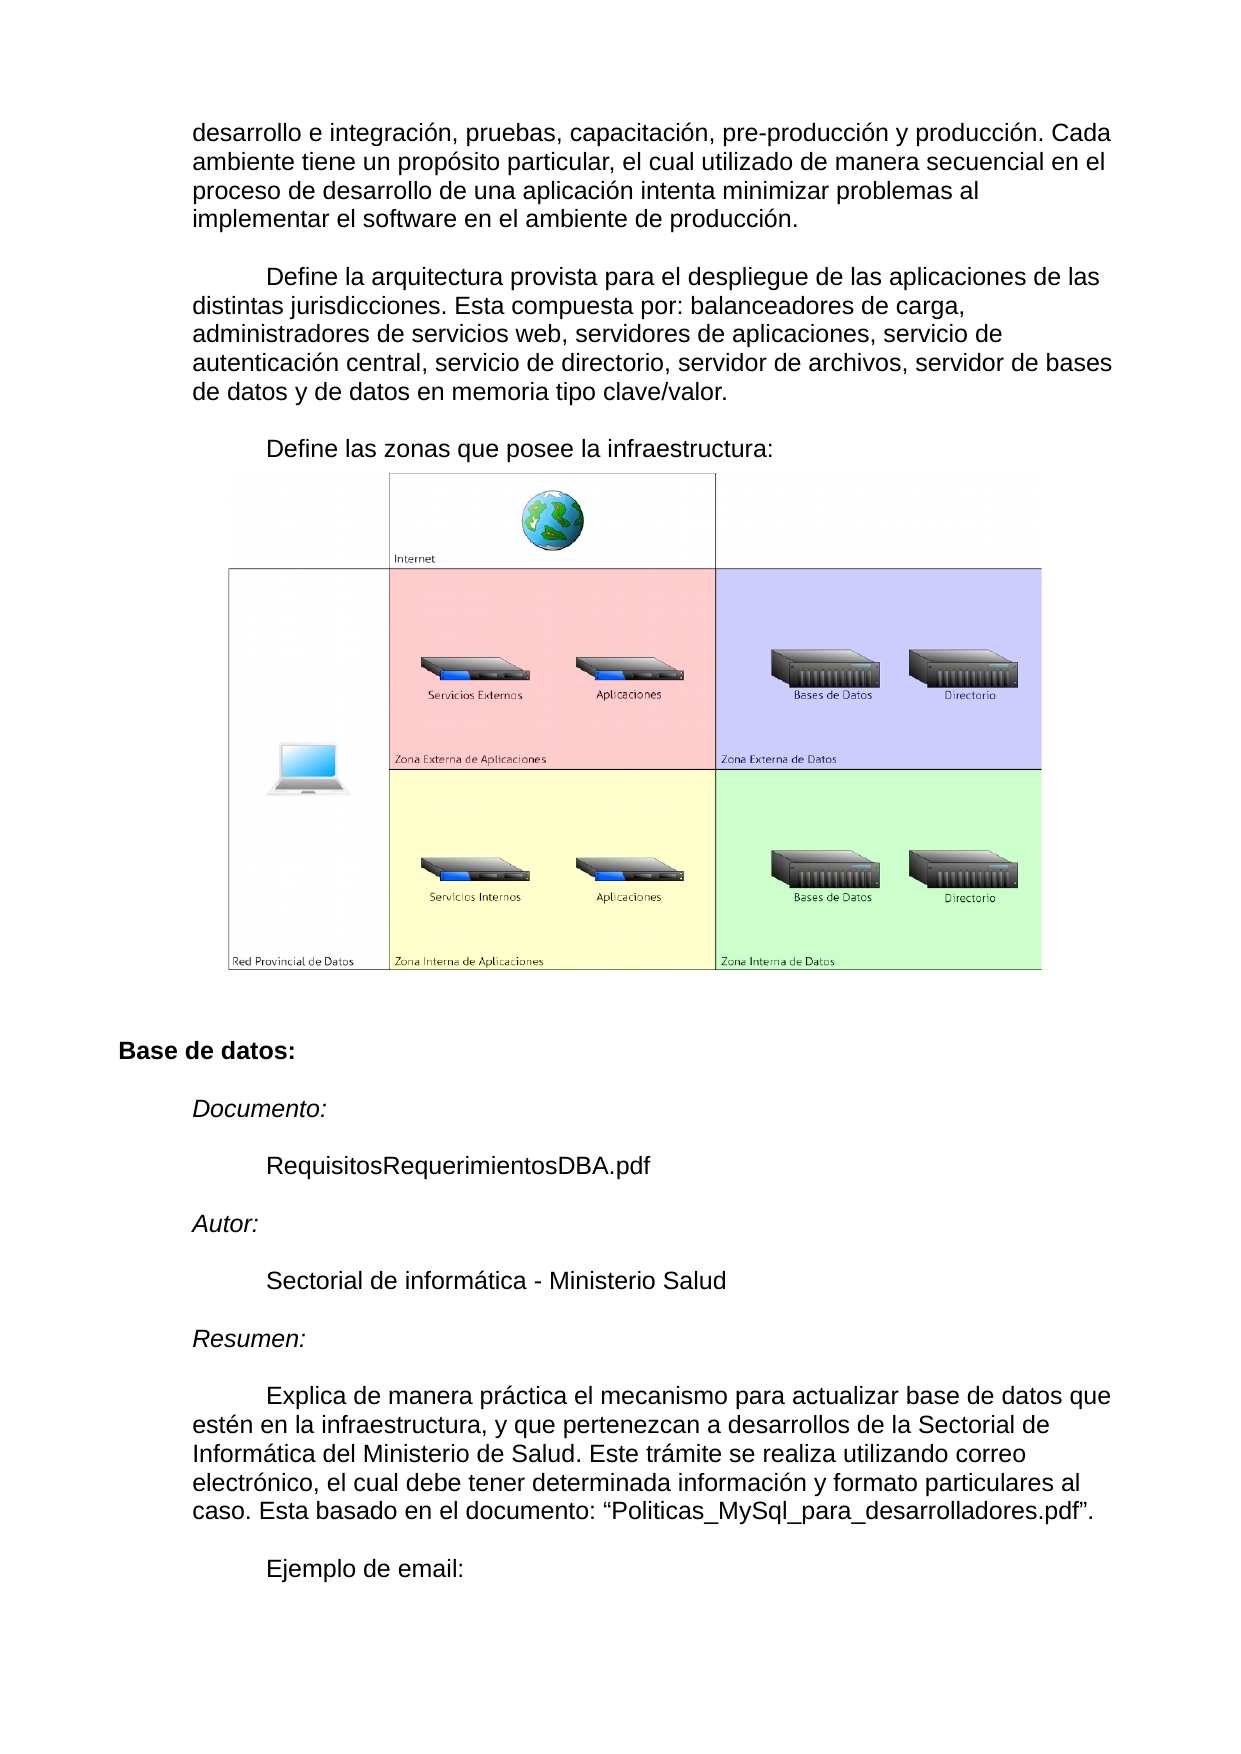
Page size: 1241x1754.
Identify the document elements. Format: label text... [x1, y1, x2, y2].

text Define las zonas que posee la infraestructura: [118, 434, 1122, 463]
text Base de datos: [118, 1036, 1122, 1065]
text Resumen: [118, 1324, 1122, 1353]
text desarrollo e integración, pruebas, capacitación, pre-producción y producción. Cada ambiente tiene un propósito particular, el cual utilizado de manera secuencial en el proceso de desarrollo de una aplicación intenta minimizar problemas al implementar el software en el ambiente de producción. [118, 118, 1122, 233]
text Autor: [118, 1209, 1122, 1238]
text Ejemplo de email: [118, 1554, 1122, 1583]
text Explica de manera práctica el mecanismo para actualizar base de datos que estén en la infraestructura, y que pertenezcan a desarrollos de la Sectorial de Informática del Ministerio de Salud. Este trámite se realiza utilizando correo electrónico, el cual debe tener determinada información y formato particulares al caso. Esta basado en el documento: “Politicas_MySql_para_desarrolladores.pdf”. [118, 1381, 1122, 1525]
picture [180, 463, 1060, 979]
text RequisitosRequerimientosDBA.pdf [118, 1151, 1122, 1180]
text Documento: [118, 1094, 1122, 1123]
text Sectorial de informática - Ministerio Salud [118, 1266, 1122, 1295]
text Define la arquitectura provista para el despliegue de las aplicaciones de las distintas jurisdicciones. Esta compuesta por: balanceadores de carga, administradores de servicios web, servidores de aplicaciones, servicio de autenticación central, servicio de directorio, servidor de archivos, servidor de bases de datos y de datos en memoria tipo clave/valor. [118, 262, 1122, 406]
